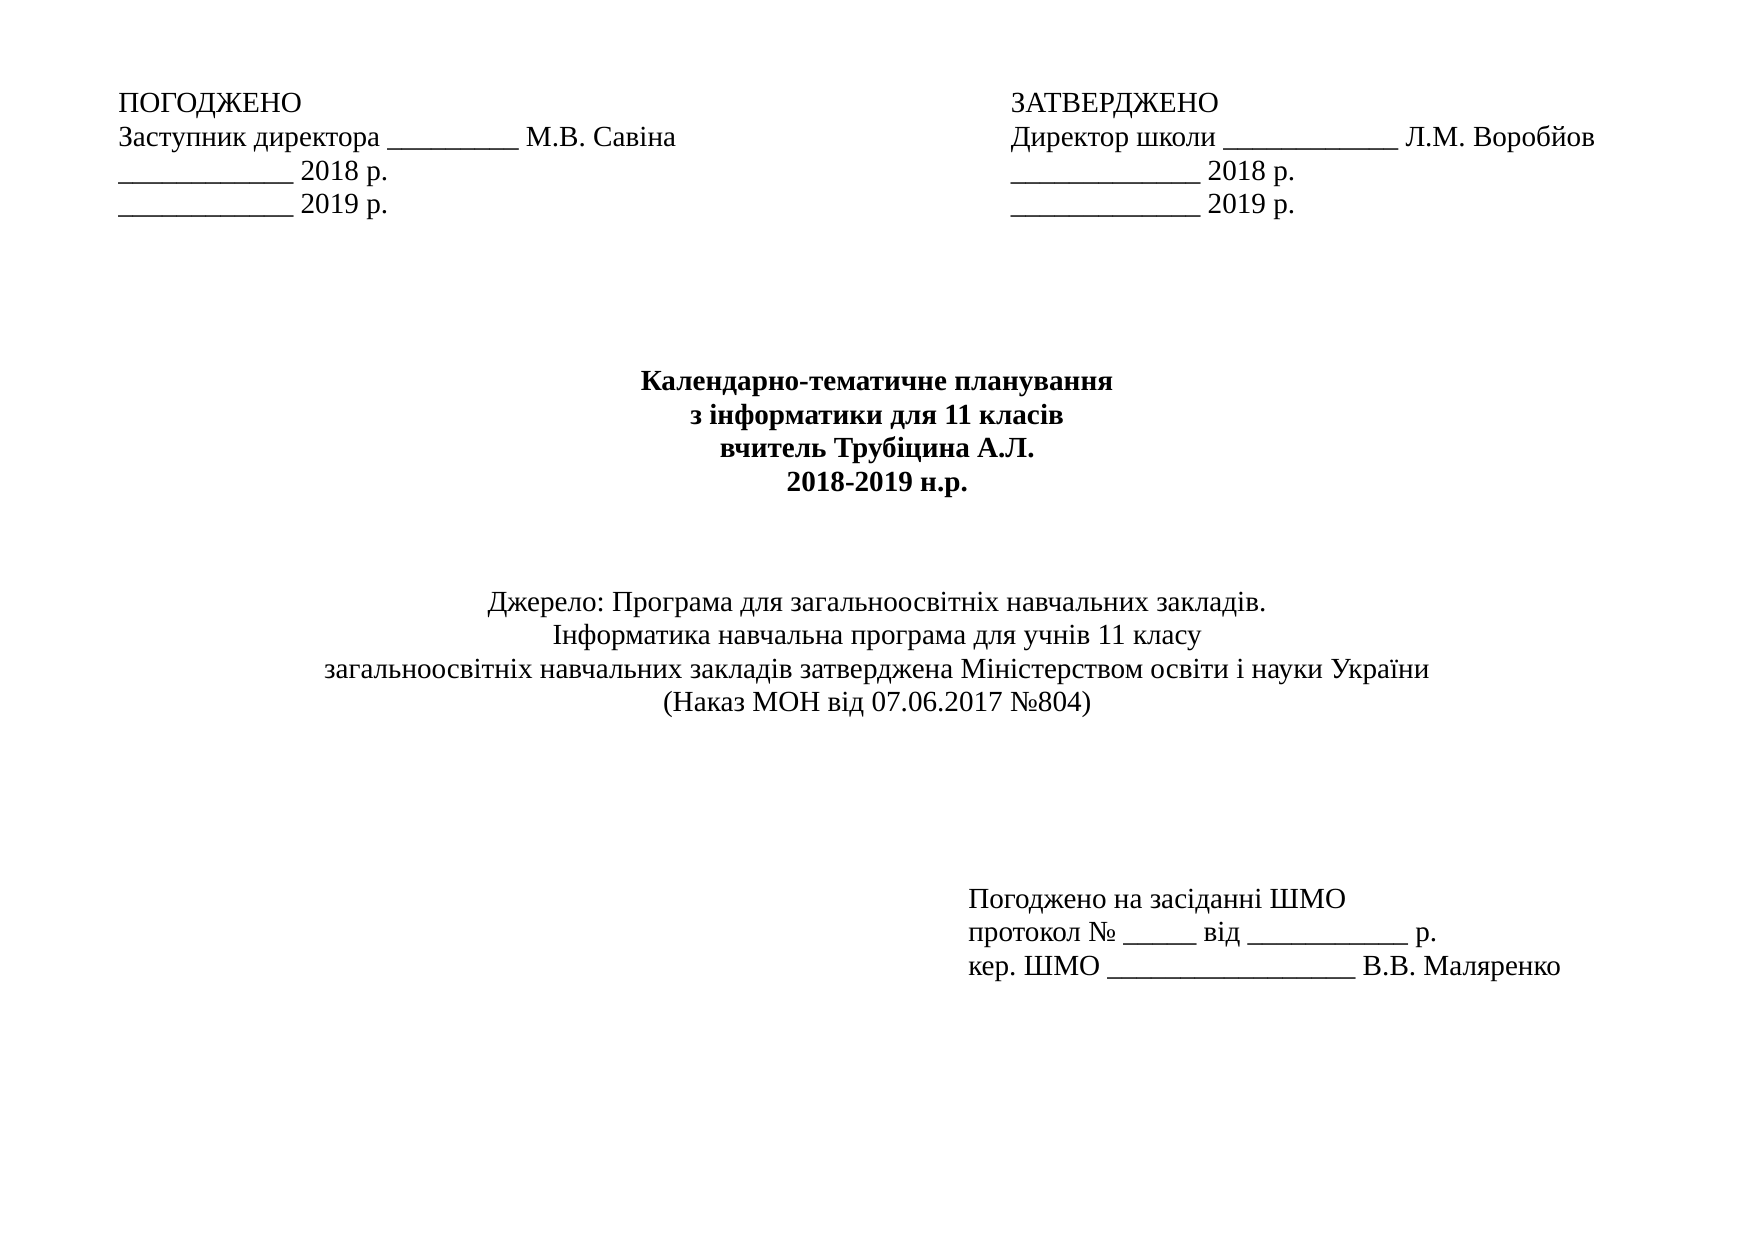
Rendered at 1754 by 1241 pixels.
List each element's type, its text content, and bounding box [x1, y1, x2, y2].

text протокол № _____ від ___________ р. [118, 914, 1636, 948]
text ____________ 2019 р. _____________ 2019 р. [118, 186, 1636, 220]
text Джерело: Програма для загальноосвітніх навчальних закладів. [118, 584, 1636, 617]
text 2018-2019 н.р. [118, 464, 1636, 498]
text ____________ 2018 р. _____________ 2018 р. [118, 153, 1636, 186]
text кер. ШМО _________________ В.В. Маляренко [118, 948, 1636, 982]
text Інформатика навчальна програма для учнів 11 класу [118, 617, 1636, 651]
text загальноосвітніх навчальних закладів затверджена Міністерством освіти і науки України [118, 651, 1636, 684]
text вчитель Трубіцина А.Л. [118, 431, 1636, 464]
text Погоджено на засіданні ШМО [118, 881, 1636, 914]
text Календарно-тематичне планування [118, 363, 1636, 397]
text (Наказ МОН від 07.06.2017 №804) [118, 684, 1636, 718]
text ПОГОДЖЕНО ЗАТВЕРДЖЕНО [118, 86, 1636, 119]
text з інформатики для 11 класів [118, 397, 1636, 431]
text Заступник директора _________ М.В. Савіна Директор школи ____________ Л.М. Воробйов [118, 119, 1636, 153]
